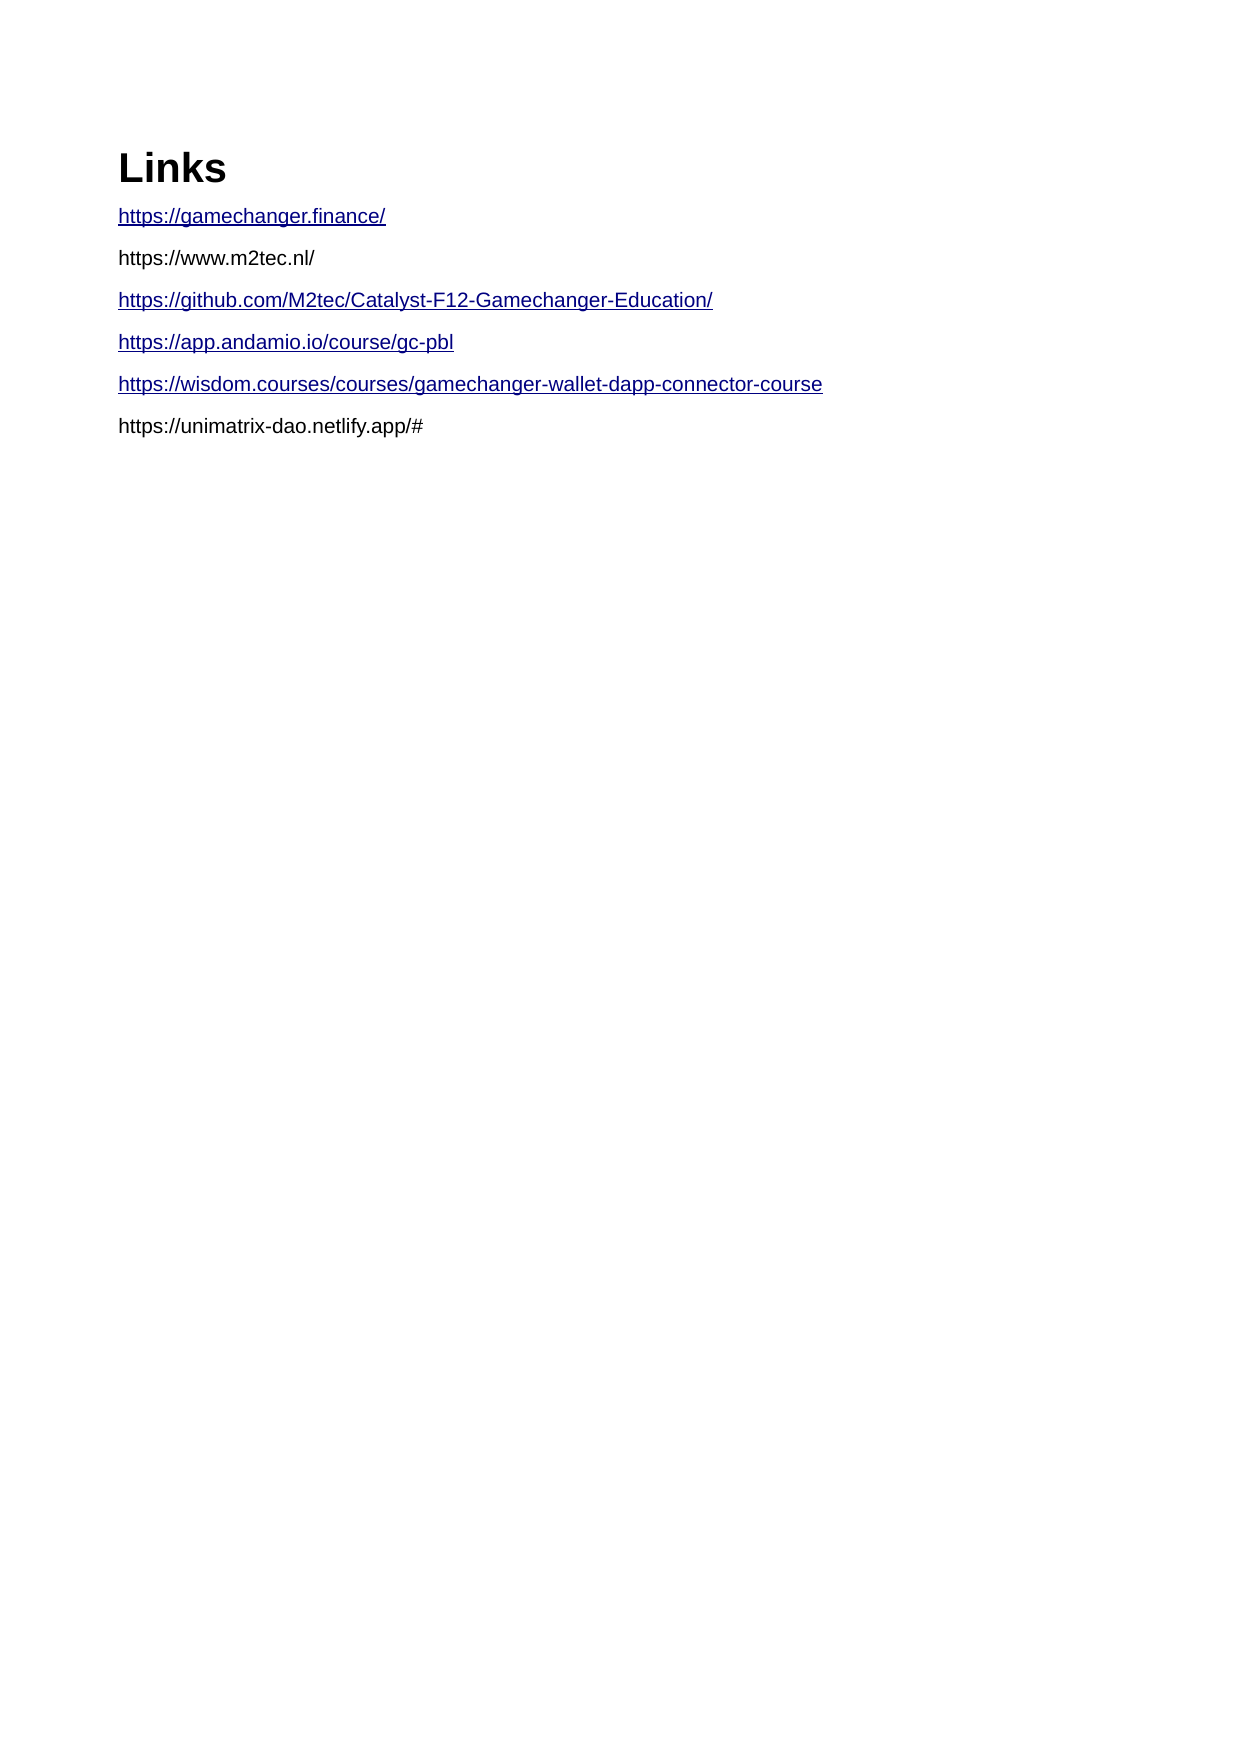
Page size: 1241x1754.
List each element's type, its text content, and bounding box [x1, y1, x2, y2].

text https://github.com/M2tec/Catalyst-F12-Gamechanger-Education/ [118, 288, 1122, 312]
text https://app.andamio.io/course/gc-pbl [118, 330, 1122, 354]
text https://gamechanger.finance/ [118, 203, 1122, 227]
subtitle Links [118, 143, 1122, 191]
text https://www.m2tec.nl/ [118, 246, 1122, 269]
text https://wisdom.courses/courses/gamechanger-wallet-dapp-connector-course [118, 372, 1122, 396]
text https://unimatrix-dao.netlify.app/# [118, 414, 1122, 438]
